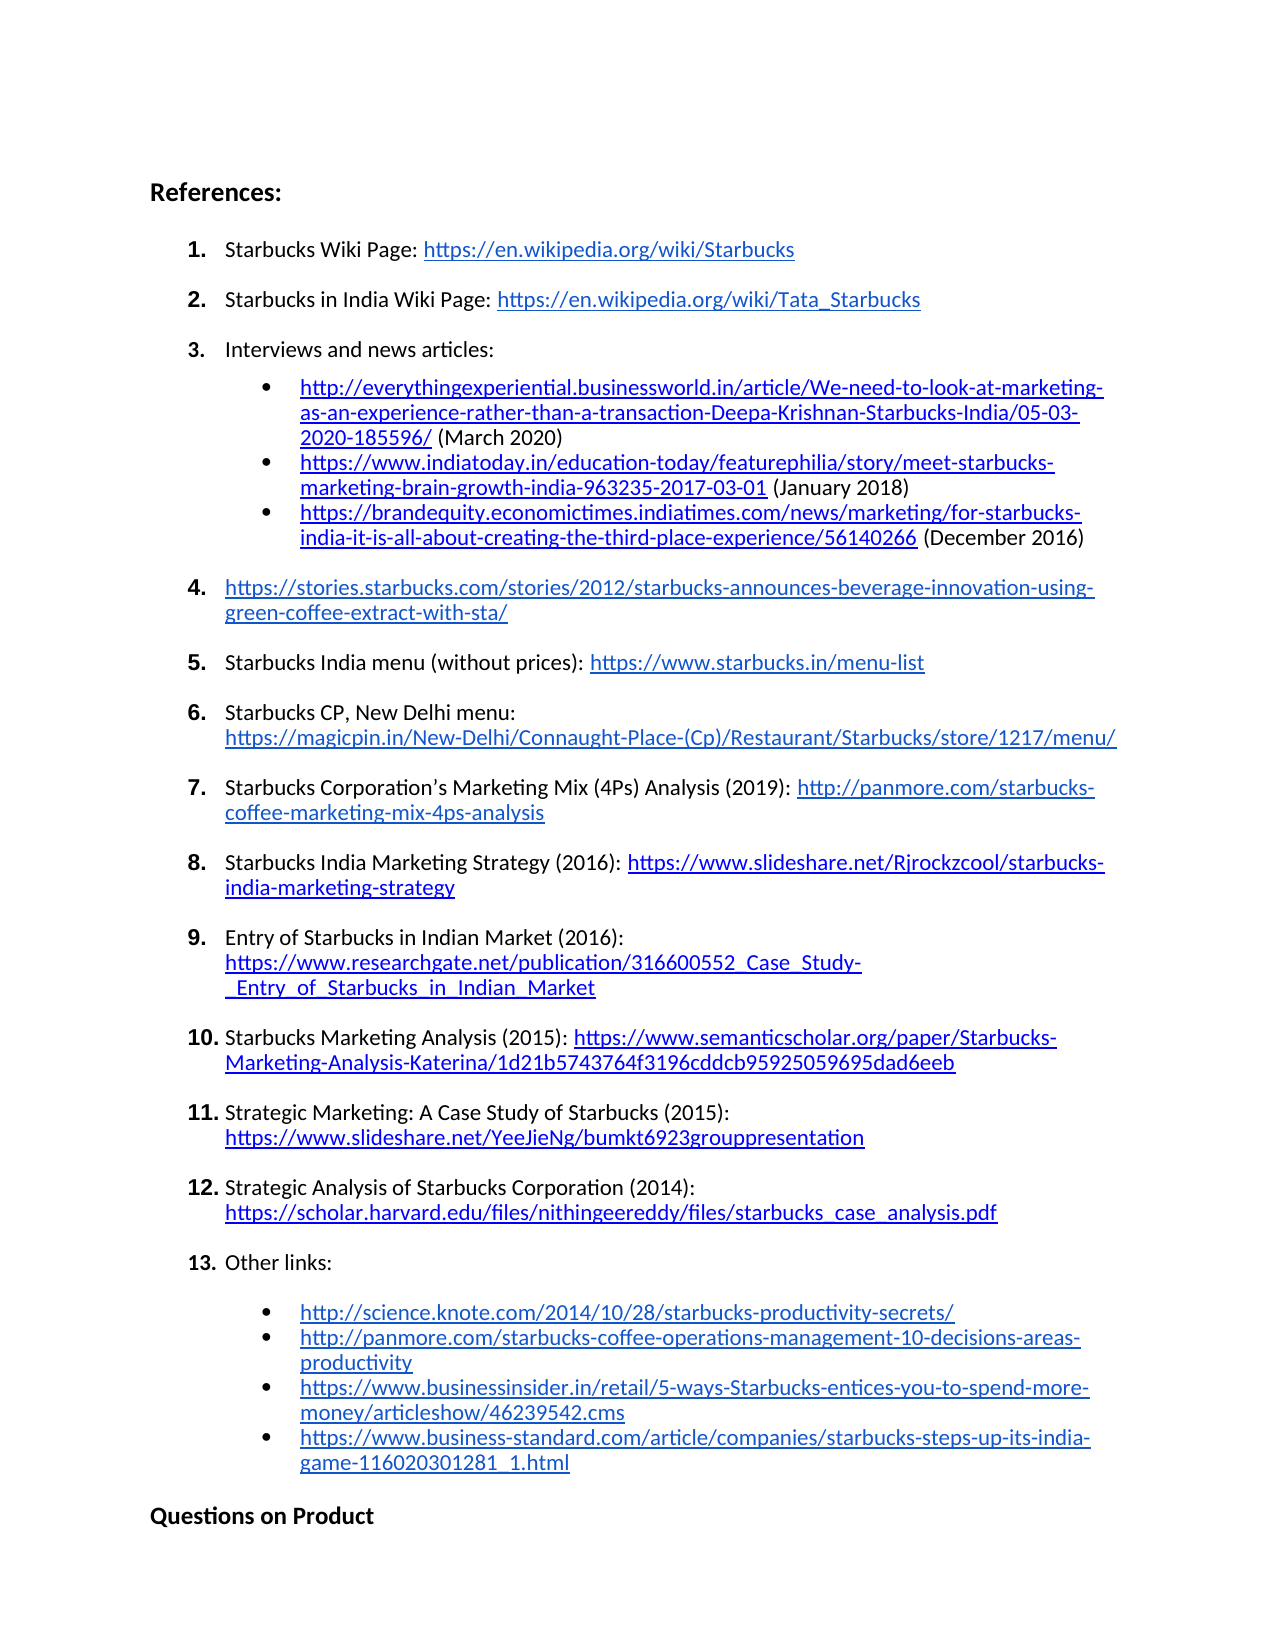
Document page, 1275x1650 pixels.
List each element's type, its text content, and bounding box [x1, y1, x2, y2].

list Strategic Marketing: A Case Study of Starbucks (2015): https://www.slideshare.net/YeeJieNg/bumkt6923grouppresentation [187, 1100, 1125, 1175]
list https://www.businessinsider.in/retail/5-ways-Starbucks-entices-you-to-spend-more-money/articleshow/46239542.cms [262, 1375, 1125, 1425]
list https://stories.starbucks.com/stories/2012/starbucks-announces-beverage-innovation-using-green-coffee-extract-with-sta/ [187, 575, 1125, 650]
list Other links: [187, 1250, 1125, 1275]
list Starbucks India menu (without prices): https://www.starbucks.in/menu-list [187, 650, 1125, 700]
list Interviews and news articles: [187, 338, 1125, 363]
list https://brandequity.economictimes.indiatimes.com/news/marketing/for-starbucks-india-it-is-all-about-creating-the-third-place-experience/56140266 (December 2016) [262, 500, 1125, 550]
list Starbucks Marketing Analysis (2015): https://www.semanticscholar.org/paper/Starbucks-Marketing-Analysis-Katerina/1d21b5743764f3196cddcb95925059695dad6eeb [187, 1025, 1125, 1100]
list Starbucks India Marketing Strategy (2016): https://www.slideshare.net/Rjrockzcool/starbucks-india-marketing-strategy [187, 850, 1125, 925]
list http://science.knote.com/2014/10/28/starbucks-productivity-secrets/ [262, 1300, 1125, 1325]
list Entry of Starbucks in Indian Market (2016): https://www.researchgate.net/publication/316600552_Case_Study-_Entry_of_Starbucks_in_Indian_Market [187, 925, 1125, 1025]
text References: [150, 175, 1125, 208]
list Starbucks CP, New Delhi menu: https://magicpin.in/New-Delhi/Connaught-Place-(Cp)/Restaurant/Starbucks/store/1217/menu/ [187, 700, 1125, 775]
list https://www.business-standard.com/article/companies/starbucks-steps-up-its-india-game-116020301281_1.html [262, 1425, 1125, 1475]
list Strategic Analysis of Starbucks Corporation (2014): https://scholar.harvard.edu/files/nithingeereddy/files/starbucks_case_analysis.pdf [187, 1175, 1125, 1250]
list Starbucks in India Wiki Page: https://en.wikipedia.org/wiki/Tata_Starbucks [187, 288, 1125, 338]
list Starbucks Wiki Page: https://en.wikipedia.org/wiki/Starbucks [187, 238, 1125, 288]
text Questions on Product [150, 1500, 1125, 1531]
list https://www.indiatoday.in/education-today/featurephilia/story/meet-starbucks-marketing-brain-growth-india-963235-2017-03-01 (January 2018) [262, 450, 1125, 500]
list Starbucks Corporation’s Marketing Mix (4Ps) Analysis (2019): http://panmore.com/starbucks-coffee-marketing-mix-4ps-analysis [187, 775, 1125, 850]
list http://panmore.com/starbucks-coffee-operations-management-10-decisions-areas-productivity [262, 1325, 1125, 1375]
list http://everythingexperiential.businessworld.in/article/We-need-to-look-at-marketing-as-an-experience-rather-than-a-transaction-Deepa-Krishnan-Starbucks-India/05-03-2020-185596/ (March 2020) [262, 375, 1125, 450]
